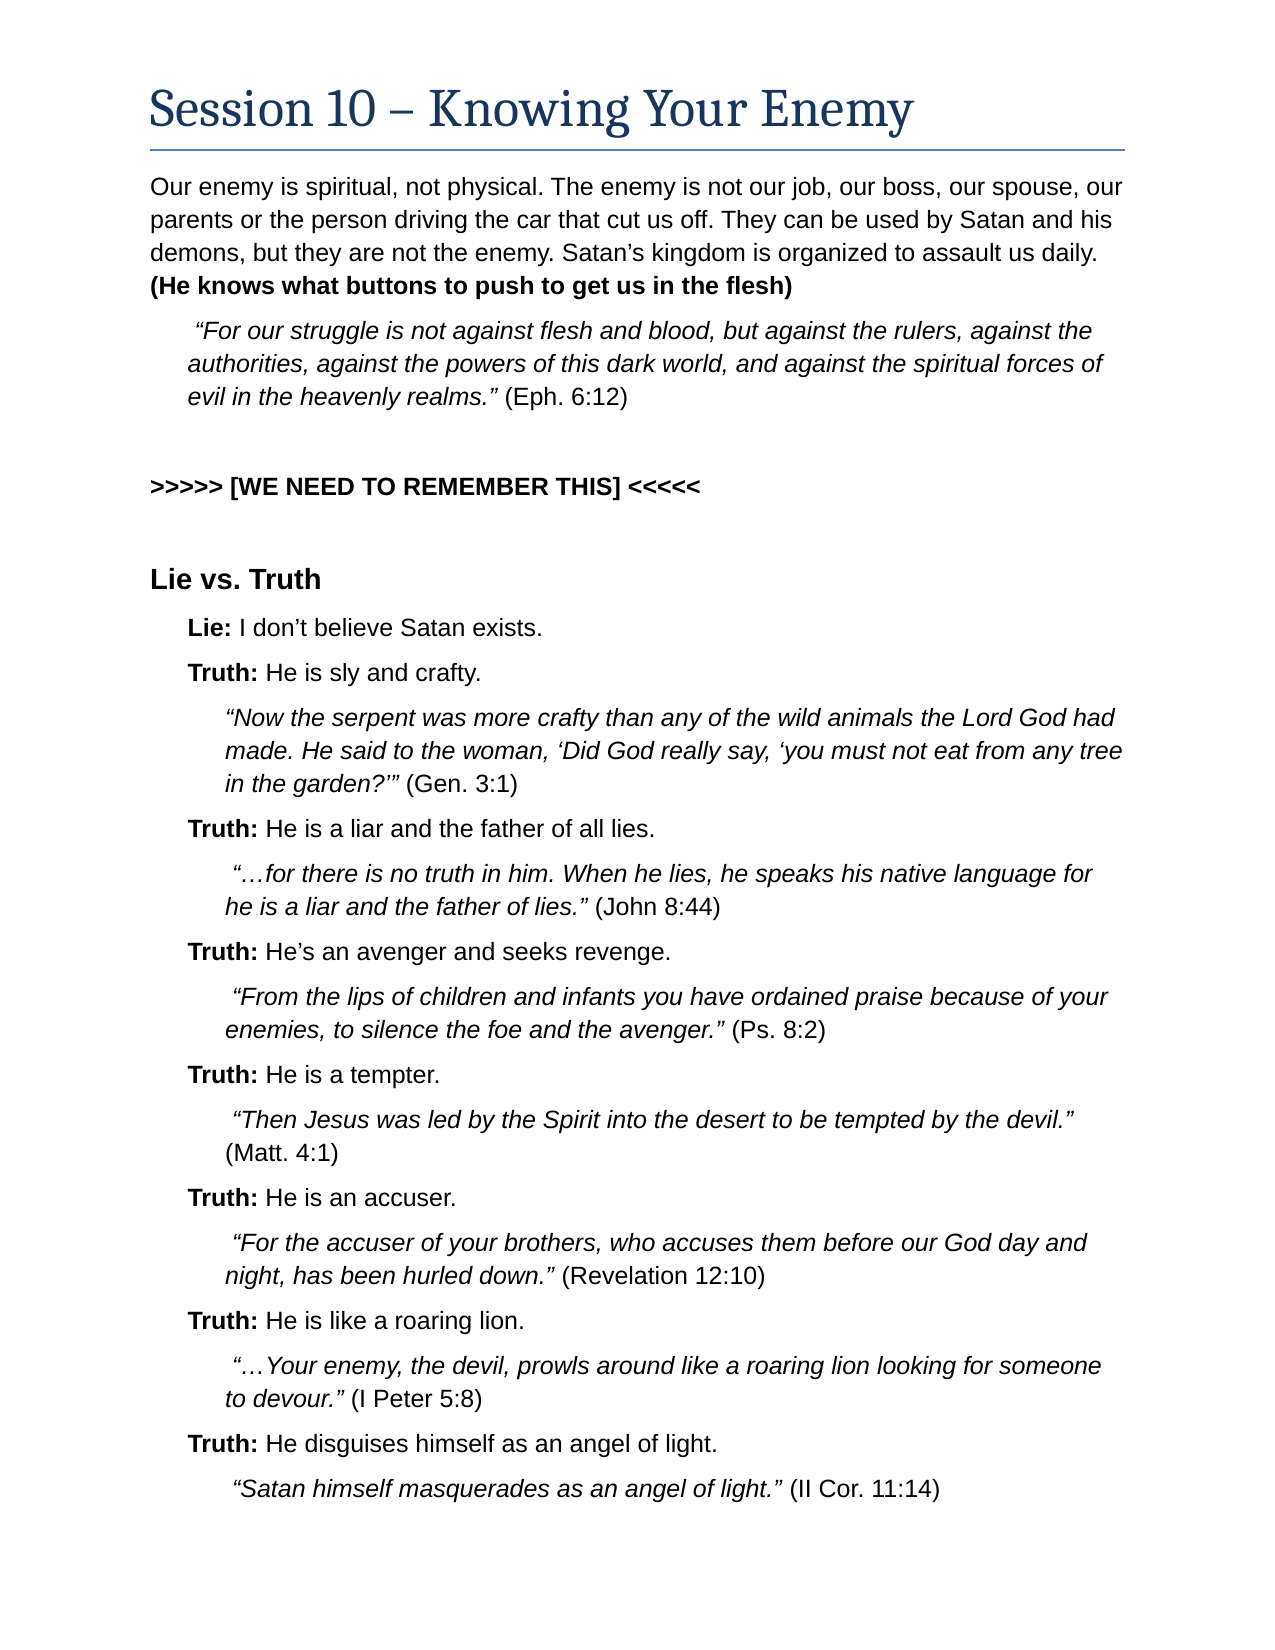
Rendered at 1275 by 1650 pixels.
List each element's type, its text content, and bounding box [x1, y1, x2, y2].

text “…Your enemy, the devil, prowls around like a roaring lion looking for someone to devour.” (I Peter 5:8) [225, 1351, 1125, 1412]
text Truth: He disguises himself as an angel of light. [187, 1429, 1125, 1457]
text Truth: He is a tempter. [187, 1060, 1125, 1088]
text “Now the serpent was more crafty than any of the wild animals the Lord God had made. He said to the woman, ‘Did God really say, ‘you must not eat from any tree in the garden?’” (Gen. 3:1) [225, 703, 1125, 797]
text Truth: He is sly and crafty. [187, 658, 1125, 686]
text “Then Jesus was led by the Spirit into the desert to be tempted by the devil.” (Matt. 4:1) [225, 1105, 1125, 1166]
title Session 10 – Knowing Your Enemy [150, 78, 1125, 149]
text “For our struggle is not against flesh and blood, but against the rulers, against the authorities, against the powers of this dark world, and against the spiritual forces of evil in the heavenly realms.” (Eph. 6:12) [187, 316, 1125, 411]
text “For the accuser of your brothers, who accuses them before our God day and night, has been hurled down.” (Revelation 12:10) [225, 1228, 1125, 1289]
text Our enemy is spiritual, not physical. The enemy is not our job, our boss, our spouse, our parents or the person driving the car that cut us off. They can be used by Satan and his demons, but they are not the enemy. Satan’s kingdom is organized to assault us daily. (He knows what buttons to push to get us in the flesh) [150, 172, 1125, 300]
text >>>>> [WE NEED TO REMEMBER THIS] <<<<< [150, 472, 1125, 501]
text Lie: I don’t believe Satan exists. [187, 613, 1125, 641]
text Truth: He is like a roaring lion. [187, 1306, 1125, 1334]
text “From the lips of children and infants you have ordained praise because of your enemies, to silence the foe and the avenger.” (Ps. 8:2) [225, 982, 1125, 1043]
text Truth: He’s an avenger and seeks revenge. [187, 937, 1125, 965]
text “…for there is no truth in him. When he lies, he speaks his native language for he is a liar and the father of lies.” (John 8:44) [225, 859, 1125, 920]
text “Satan himself masquerades as an angel of light.” (II Cor. 11:14) [225, 1474, 1125, 1502]
subtitle Lie vs. Truth [150, 562, 1125, 596]
text Truth: He is an accuser. [187, 1183, 1125, 1211]
text Truth: He is a liar and the father of all lies. [187, 814, 1125, 842]
